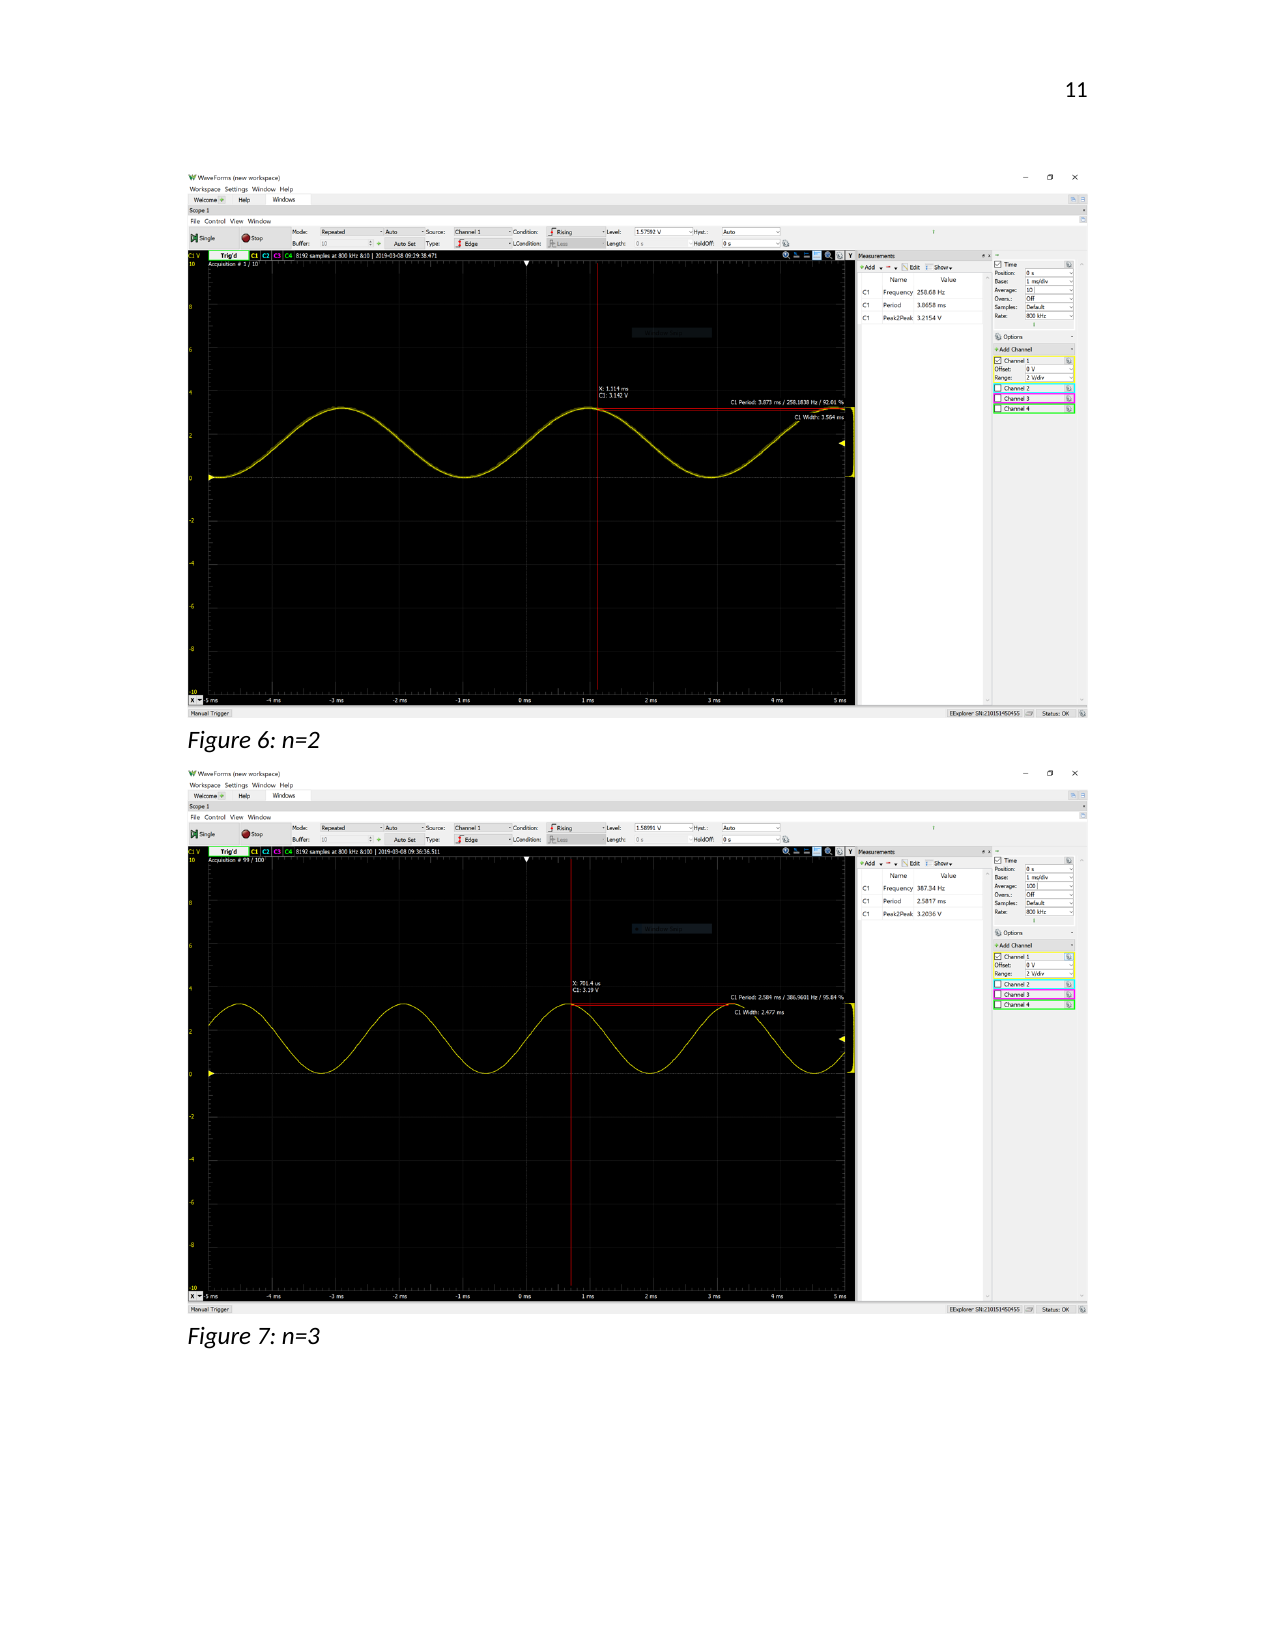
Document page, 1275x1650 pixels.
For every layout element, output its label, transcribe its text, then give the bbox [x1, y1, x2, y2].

picture [187, 767, 1088, 1314]
text Figure 6: n=2 [187, 718, 1087, 755]
text Figure 7: n=3 [187, 1314, 1087, 1351]
picture [187, 171, 1088, 718]
